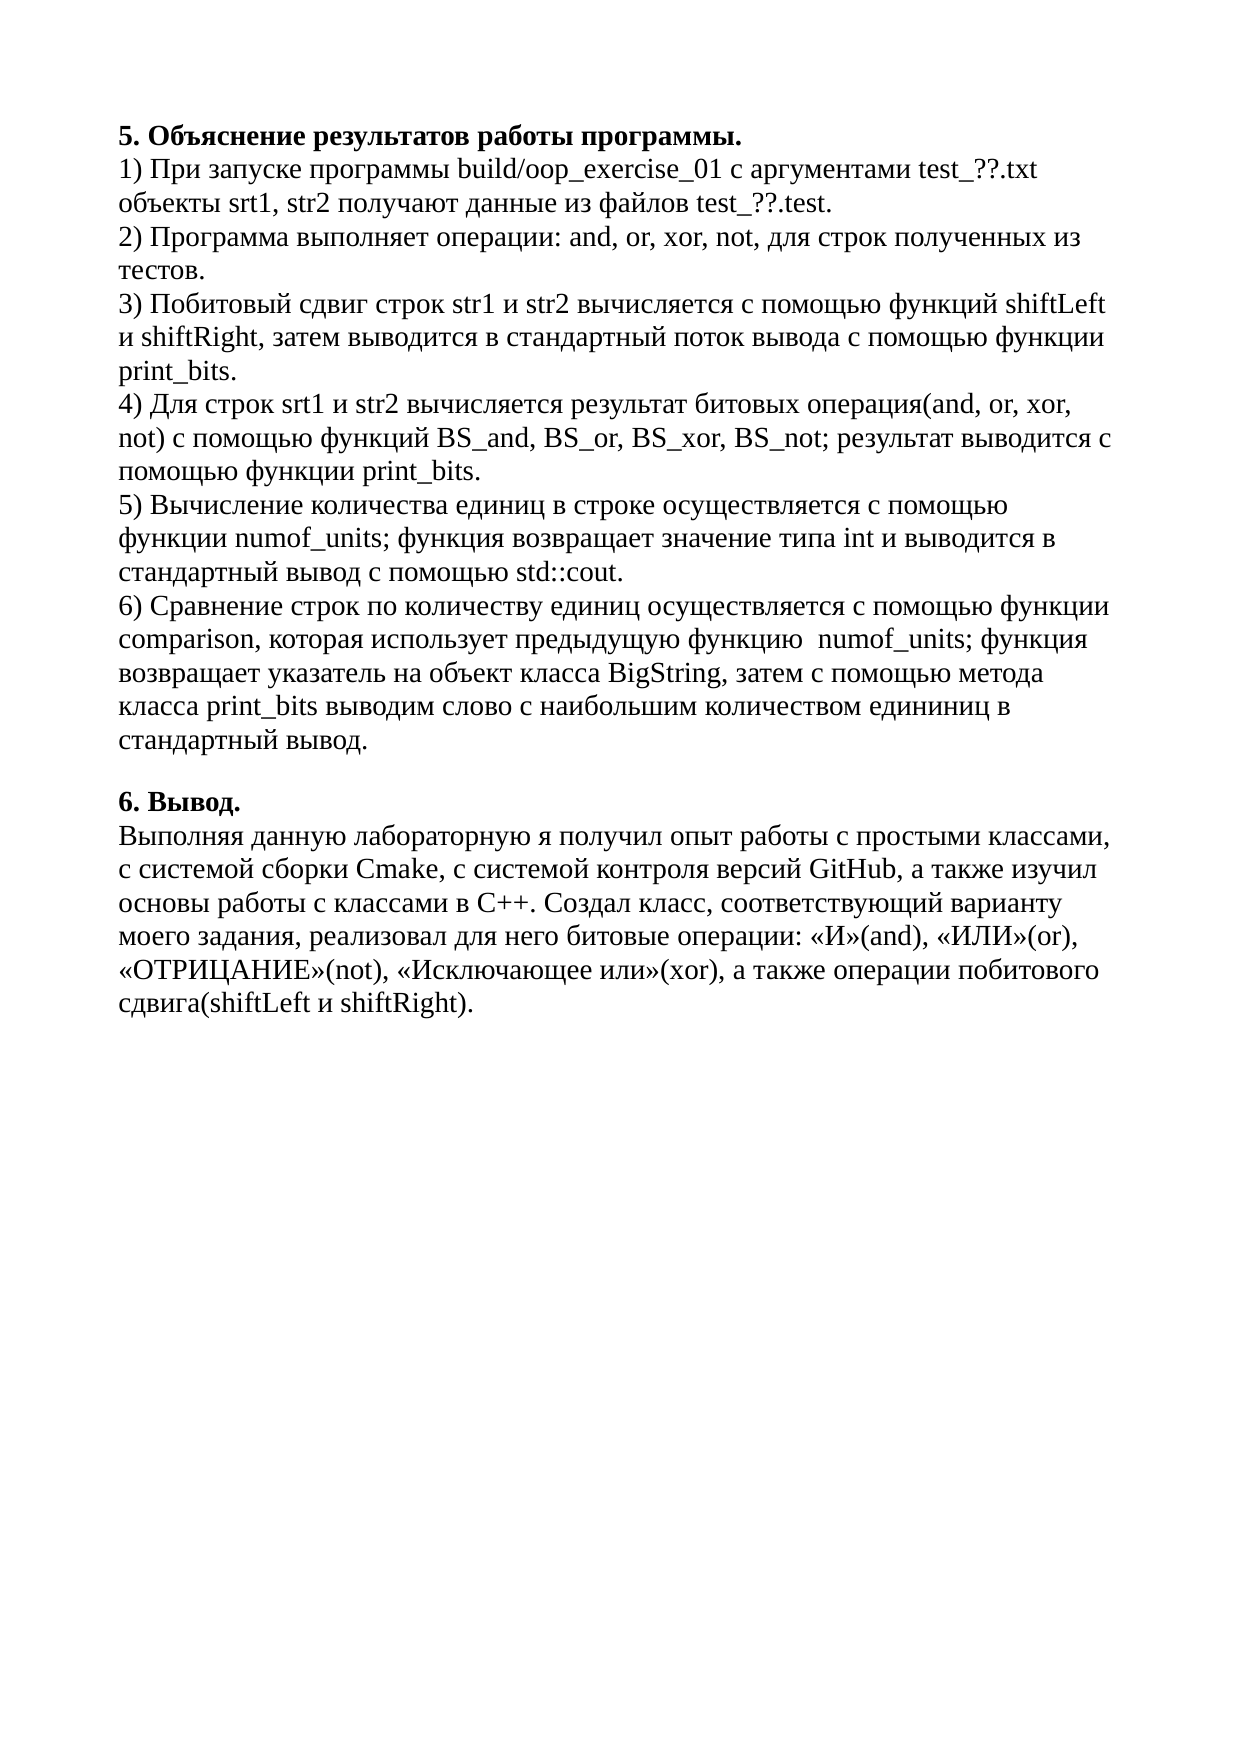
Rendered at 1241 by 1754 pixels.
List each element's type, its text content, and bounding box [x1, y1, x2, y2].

text 4) Для строк srt1 и str2 вычисляется результат битовых операция(and, or, xor, not) с помощью функций BS_and, BS_or, BS_xor, BS_not; результат выводится с помощью функции print_bits. [118, 386, 1122, 487]
text 2) Программа выполняет операции: and, or, xor, not, для строк полученных из тестов. [118, 219, 1122, 286]
text 5. Объяснение результатов работы программы. [118, 118, 1122, 152]
text 1) При запуске программы build/oop_exercise_01 с аргументами test_??.txt объекты srt1, str2 получают данные из файлов test_??.test. [118, 152, 1122, 219]
text 3) Побитовый сдвиг строк str1 и str2 вычисляется с помощью функций shiftLeft и shiftRight, затем выводится в стандартный поток вывода с помощью функции print_bits. [118, 286, 1122, 386]
text 6) Сравнение строк по количеству единиц осуществляется с помощью функции comparison, которая использует предыдущую функцию numof_units; функция возвращает указатель на объект класса BigString, затем с помощью метода класса print_bits выводим слово с наибольшим количеством едининиц в стандартный вывод. [118, 588, 1122, 755]
text 6. Вывод. [118, 784, 1122, 818]
text Выполняя данную лабораторную я получил опыт работы с простыми классами, с системой сборки Cmake, с системой контроля версий GitHub, а также изучил основы работы с классами в C++. Создал класс, соответствующий варианту моего задания, реализовал для него битовые операции: «И»(and), «ИЛИ»(or), «ОТРИЦАНИЕ»(not), «Исключающее или»(xor), а также операции побитового сдвига(shiftLeft и shiftRight). [118, 818, 1122, 1019]
text 5) Вычисление количества единиц в строке осуществляется с помощью функции numof_units; функция возвращает значение типа int и выводится в стандартный вывод с помощью std::cout. [118, 487, 1122, 588]
